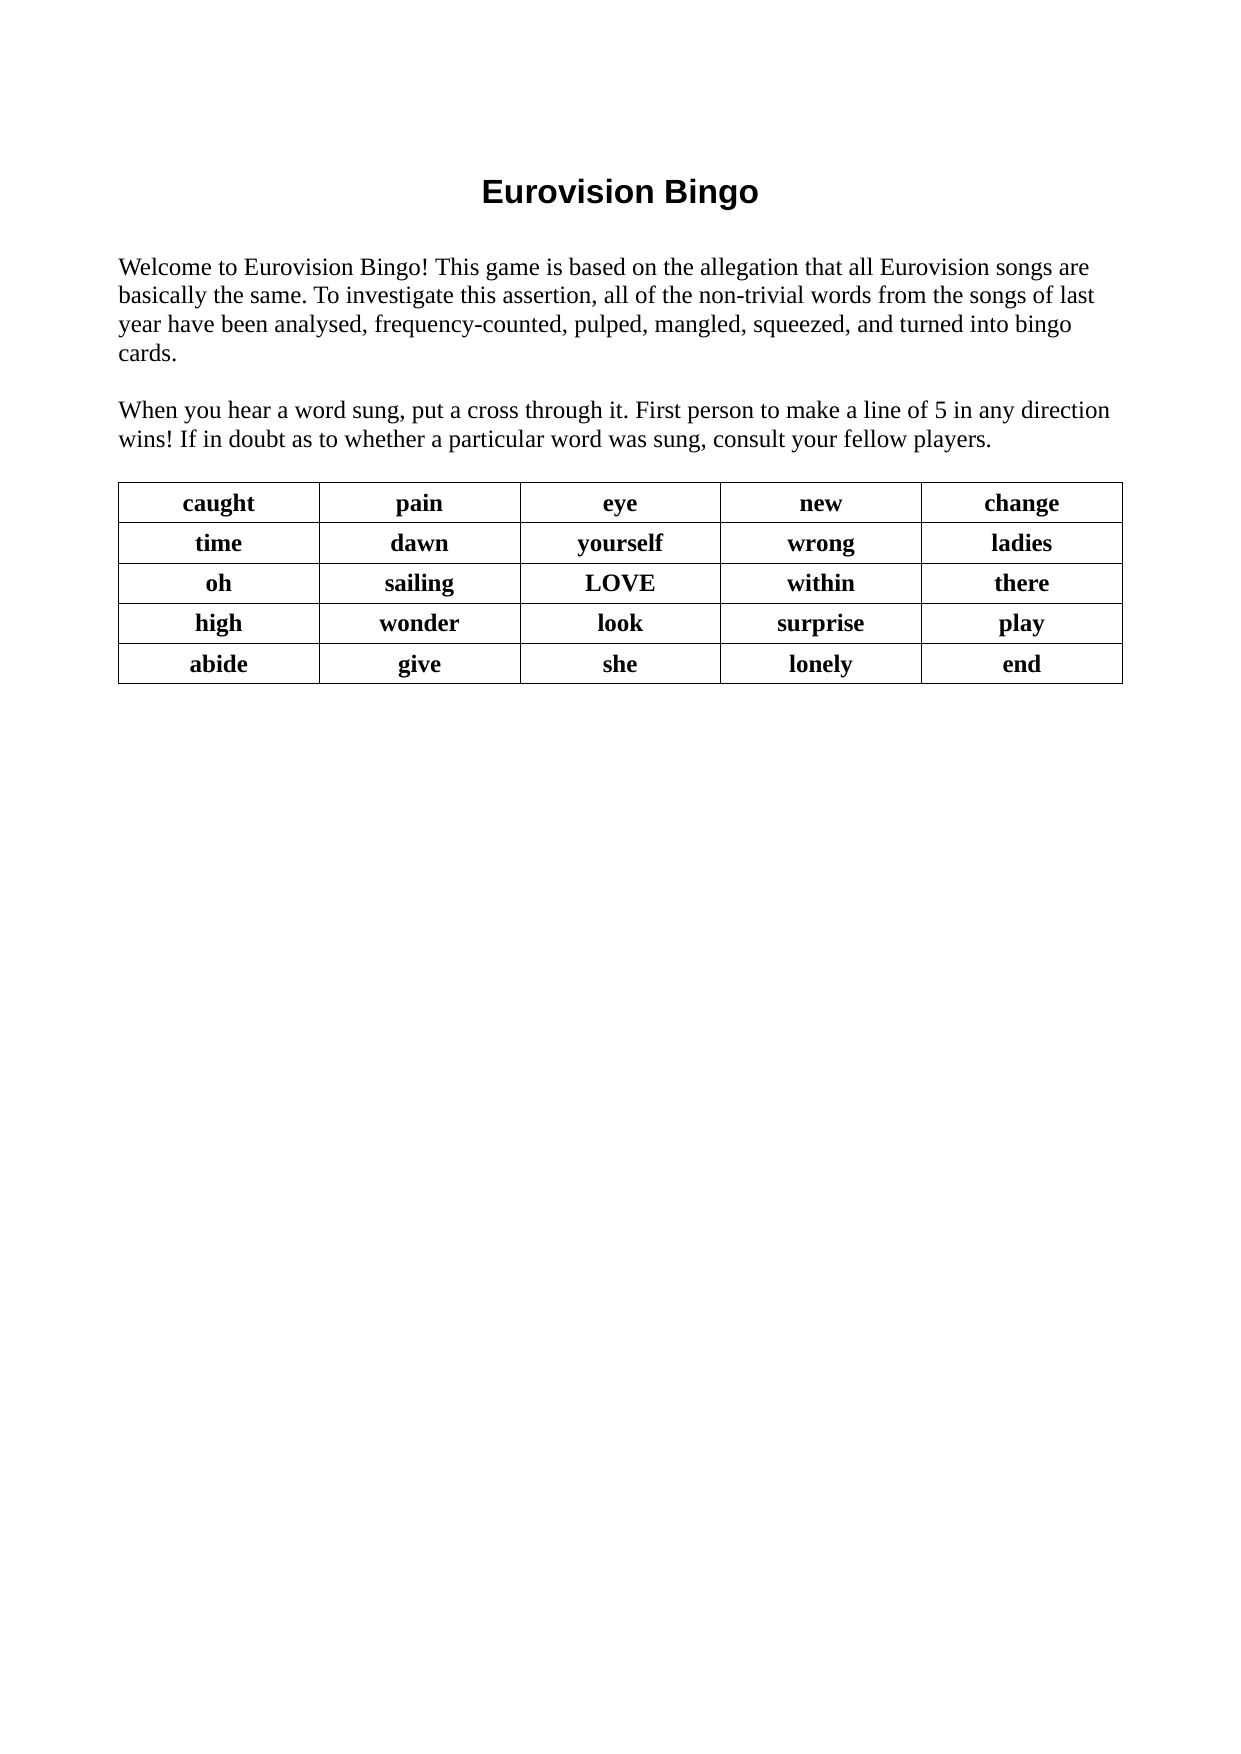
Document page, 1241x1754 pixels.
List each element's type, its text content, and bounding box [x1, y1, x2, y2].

table_header change [922, 483, 1122, 522]
table_cell give [320, 644, 520, 683]
table_cell ladies [922, 523, 1122, 562]
table_header new [721, 483, 921, 522]
table_cell lonely [721, 644, 921, 683]
table_cell within [721, 564, 921, 603]
table_cell sailing [320, 564, 520, 603]
text When you hear a word sung, put a cross through it. First person to make a line of 5 in any direction wins! If in doubt as to whether a particular word was sung, consult your fellow players. [118, 396, 1122, 453]
table_cell surprise [721, 604, 921, 643]
table_cell yourself [521, 523, 720, 562]
table_cell high [119, 604, 319, 643]
table_cell dawn [320, 523, 520, 562]
table_cell wrong [721, 523, 921, 562]
table_header eye [521, 483, 720, 522]
table_cell oh [119, 564, 319, 603]
table_cell look [521, 604, 720, 643]
subtitle Eurovision Bingo [118, 172, 1122, 211]
table_cell there [922, 564, 1122, 603]
table_cell she [521, 644, 720, 683]
table_header pain [320, 483, 520, 522]
table_cell play [922, 604, 1122, 643]
table_cell wonder [320, 604, 520, 643]
table_cell end [922, 644, 1122, 683]
table_cell abide [119, 644, 319, 683]
text Welcome to Eurovision Bingo! This game is based on the allegation that all Eurovision songs are basically the same. To investigate this assertion, all of the non-trivial words from the songs of last year have been analysed, frequency-counted, pulped, mangled, squeezed, and turned into bingo cards. [118, 252, 1122, 367]
table_header caught [119, 483, 319, 522]
table_cell time [119, 523, 319, 562]
table_cell LOVE [521, 564, 720, 603]
